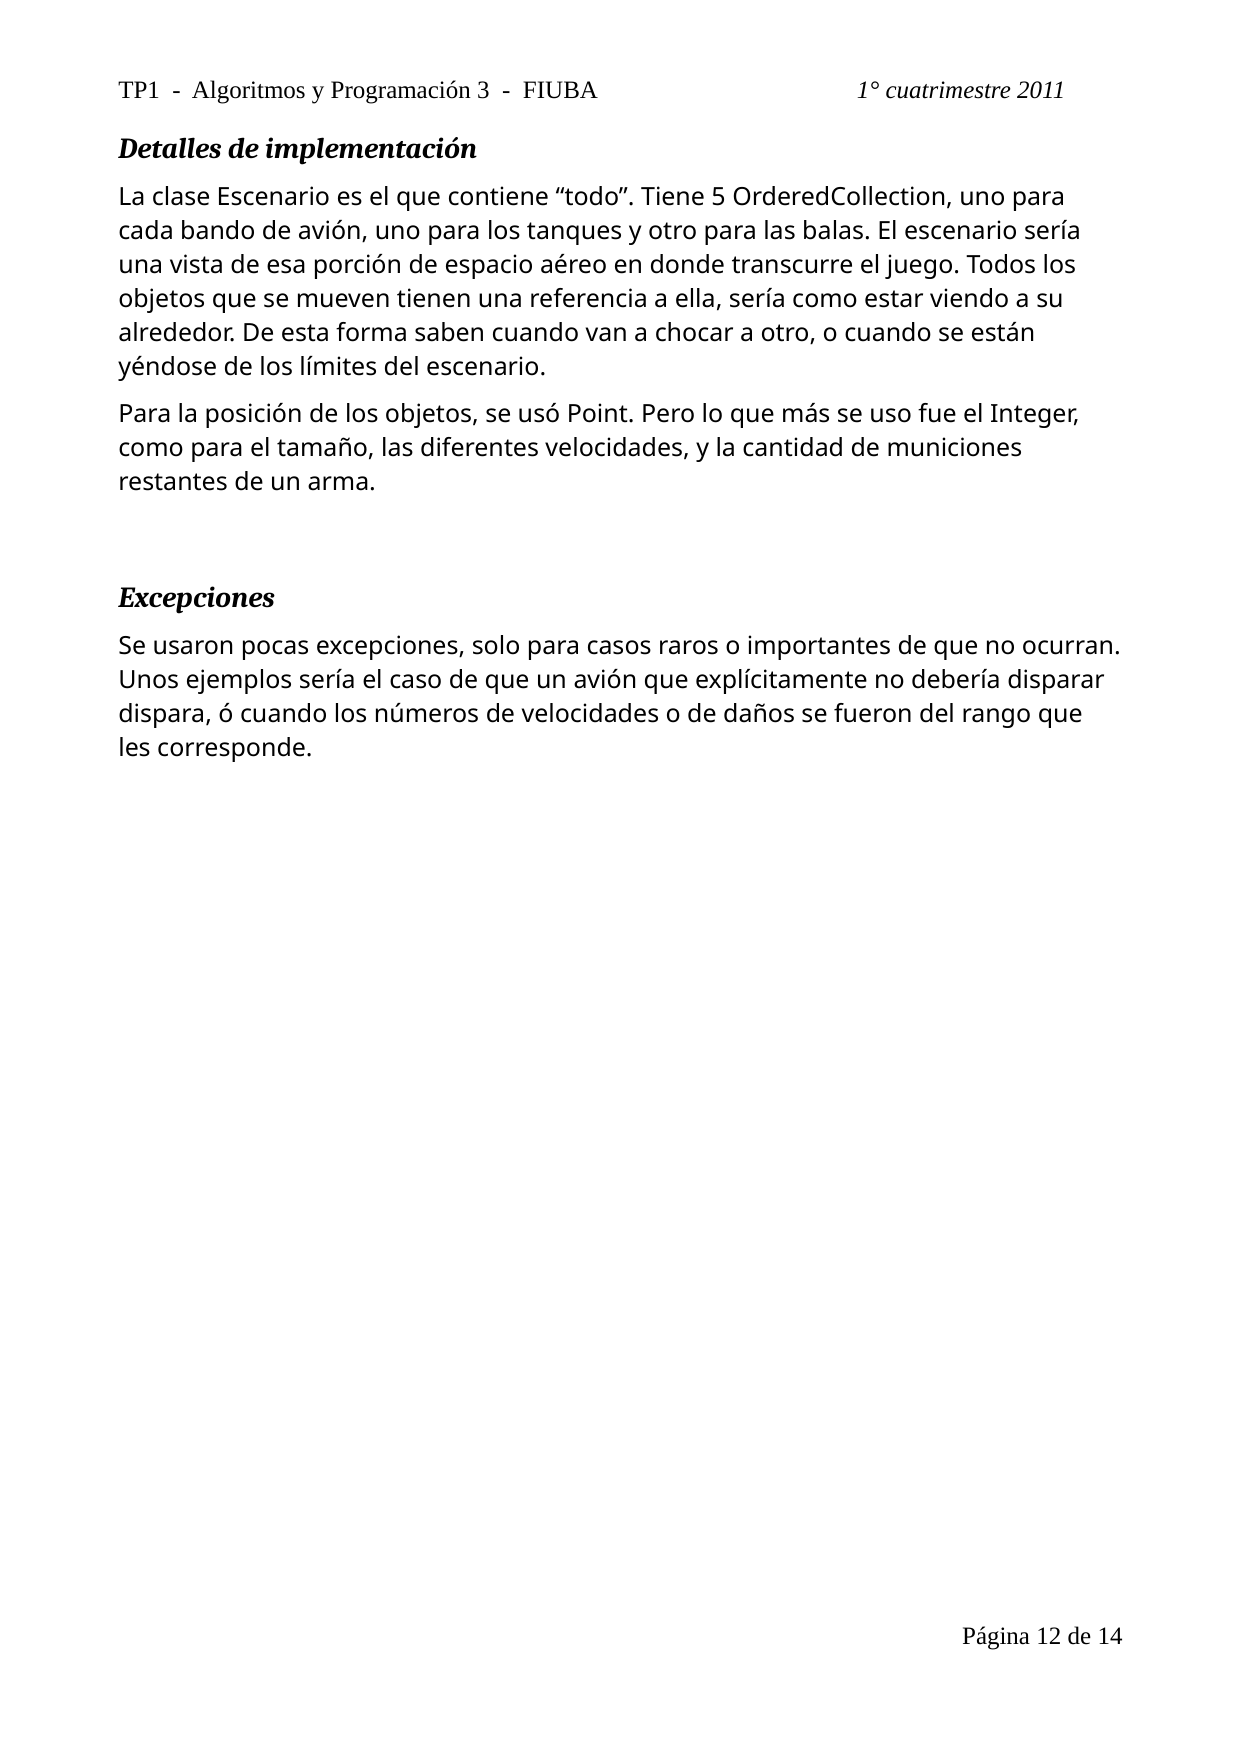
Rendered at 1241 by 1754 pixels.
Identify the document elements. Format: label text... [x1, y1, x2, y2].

text La clase Escenario es el que contiene “todo”. Tiene 5 OrderedCollection, uno para cada bando de avión, uno para los tanques y otro para las balas. El escenario sería una vista de esa porción de espacio aéreo en donde transcurre el juego. Todos los objetos que se mueven tienen una referencia a ella, sería como estar viendo a su alrededor. De esta forma saben cuando van a chocar a otro, o cuando se están yéndose de los límites del escenario. [118, 178, 1122, 383]
text Para la posición de los objetos, se usó Point. Pero lo que más se uso fue el Integer, como para el tamaño, las diferentes velocidades, y la cantidad de municiones restantes de un arma. [118, 395, 1122, 498]
text Se usaron pocas excepciones, solo para casos raros o importantes de que no ocurran. Unos ejemplos sería el caso de que un avión que explícitamente no debería disparar dispara, ó cuando los números de velocidades o de daños se fueron del rango que les corresponde. [118, 628, 1122, 764]
text Excepciones [118, 582, 1122, 615]
text Detalles de implementación [118, 132, 1122, 166]
